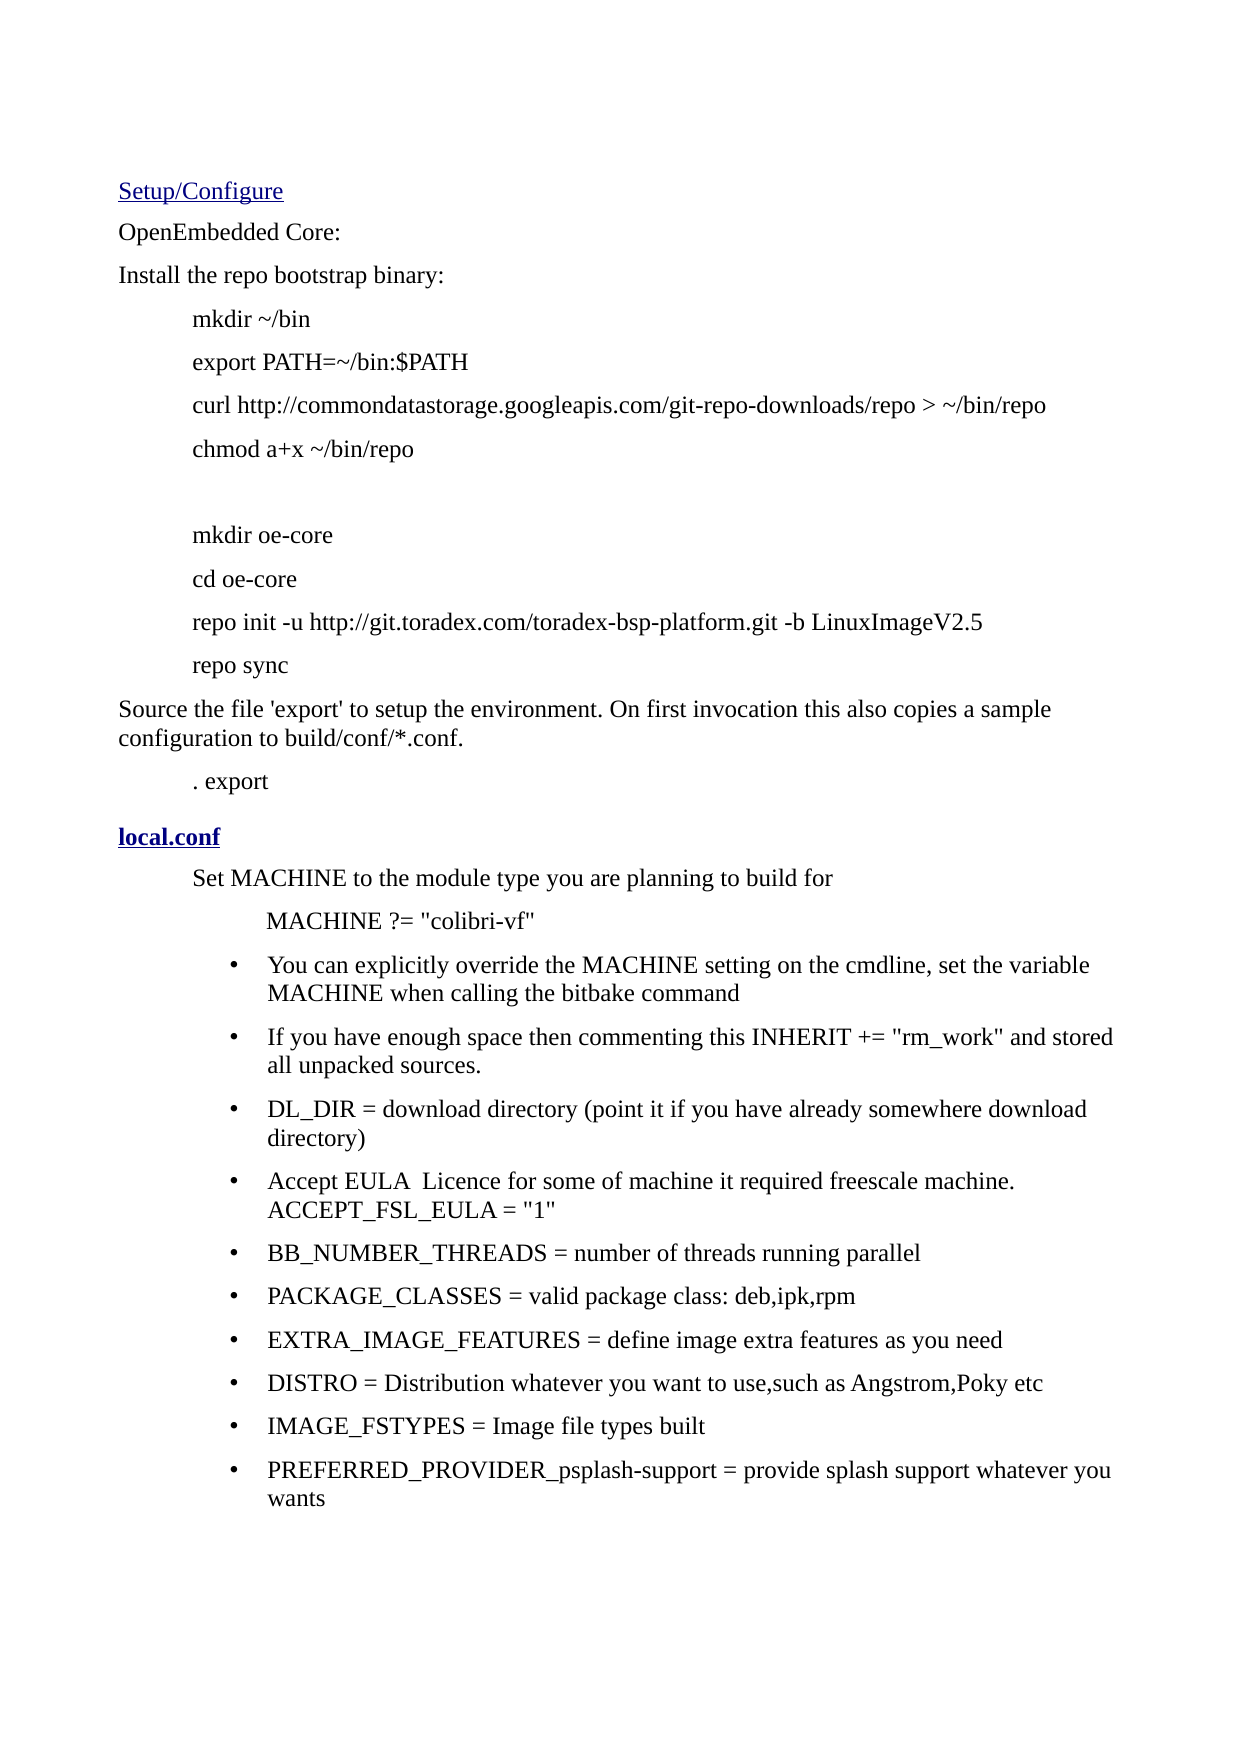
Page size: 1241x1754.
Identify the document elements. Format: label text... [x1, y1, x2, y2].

list IMAGE_FSTYPES = Image file types built [229, 1411, 1122, 1440]
text . export [118, 766, 1122, 795]
subtitle local.conf [118, 822, 1122, 851]
list Accept EULA Licence for some of machine it required freescale machine. ACCEPT_FSL_EULA = "1" [229, 1166, 1122, 1223]
text mkdir ~/bin [118, 304, 1122, 333]
subtitle Setup/Configure [118, 176, 1122, 205]
list PREFERRED_PROVIDER_psplash-support = provide splash support whatever you wants [229, 1455, 1122, 1512]
text cd oe-core [118, 564, 1122, 593]
list PACKAGE_CLASSES = valid package class: deb,ipk,rpm [229, 1281, 1122, 1310]
text curl http://commondatastorage.googleapis.com/git-repo-downloads/repo > ~/bin/repo [118, 391, 1122, 419]
text OpenEmbedded Core: [118, 217, 1122, 246]
text Source the file 'export' to setup the environment. On first invocation this also copies a sample configuration to build/conf/*.conf. [118, 694, 1122, 751]
list DL_DIR = download directory (point it if you have already somewhere download directory) [229, 1094, 1122, 1151]
text MACHINE ?= "colibri-vf" [118, 906, 1122, 935]
list If you have enough space then commenting this INHERIT += "rm_work" and stored all unpacked sources. [229, 1022, 1122, 1079]
text Install the repo bootstrap binary: [118, 261, 1122, 289]
list BB_NUMBER_THREADS = number of threads running parallel [229, 1238, 1122, 1267]
text repo init -u http://git.toradex.com/toradex-bsp-platform.git -b LinuxImageV2.5 [118, 607, 1122, 636]
list DISTRO = Distribution whatever you want to use,such as Angstrom,Poky etc [229, 1368, 1122, 1397]
list You can explicitly override the MACHINE setting on the cmdline, set the variable MACHINE when calling the bitbake command [229, 950, 1122, 1007]
text chmod a+x ~/bin/repo [118, 434, 1122, 463]
text export PATH=~/bin:$PATH [118, 347, 1122, 376]
text Set MACHINE to the module type you are planning to build for [118, 863, 1122, 892]
text mkdir oe-core [118, 521, 1122, 549]
text repo sync [118, 651, 1122, 679]
list EXTRA_IMAGE_FEATURES = define image extra features as you need [229, 1325, 1122, 1353]
